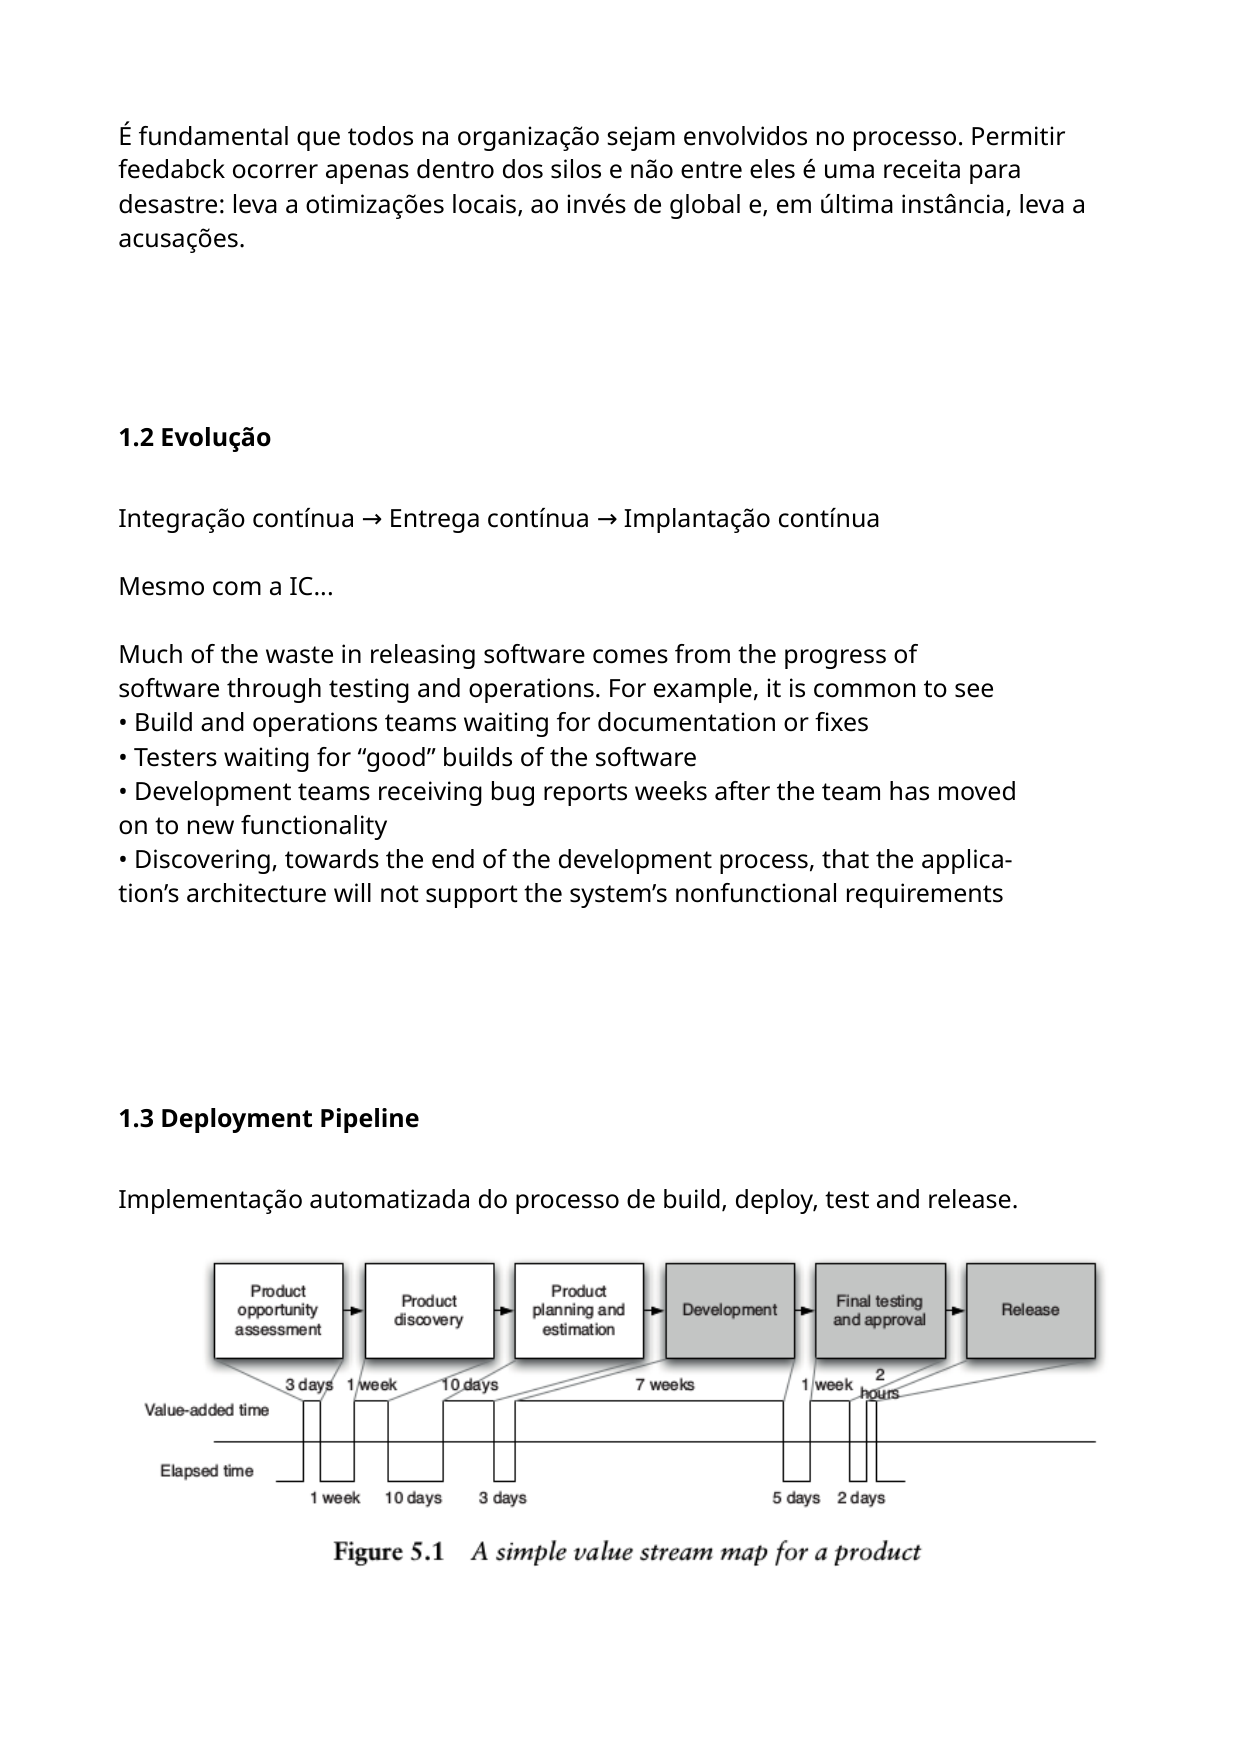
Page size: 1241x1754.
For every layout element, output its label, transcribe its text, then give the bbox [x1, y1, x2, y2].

text É fundamental que todos na organização sejam envolvidos no processo. Permitir feedabck ocorrer apenas dentro dos silos e não entre eles é uma receita para desastre: leva a otimizações locais, ao invés de global e, em última instância, leva a acusações. [118, 118, 1122, 254]
subtitle 1.3 Deployment Pipeline [118, 1101, 1122, 1135]
text Implementação automatizada do processo de build, deploy, test and release. [118, 1181, 1122, 1215]
picture [118, 1249, 1123, 1587]
text tion’s architecture will not support the system’s nonfunctional requirements [118, 875, 1122, 909]
text Mesmo com a IC... [118, 569, 1122, 603]
text on to new functionality [118, 807, 1122, 841]
text software through testing and operations. For example, it is common to see [118, 671, 1122, 705]
text Integração contínua → Entrega contínua → Implantação contínua [118, 501, 1122, 535]
text • Discovering, towards the end of the development process, that the applica- [118, 841, 1122, 875]
text Much of the waste in releasing software comes from the progress of [118, 637, 1122, 671]
text • Development teams receiving bug reports weeks after the team has moved [118, 773, 1122, 807]
text • Build and operations teams waiting for documentation or fixes [118, 705, 1122, 739]
text • Testers waiting for “good” builds of the software [118, 739, 1122, 773]
subtitle 1.2 Evolução [118, 420, 1122, 454]
